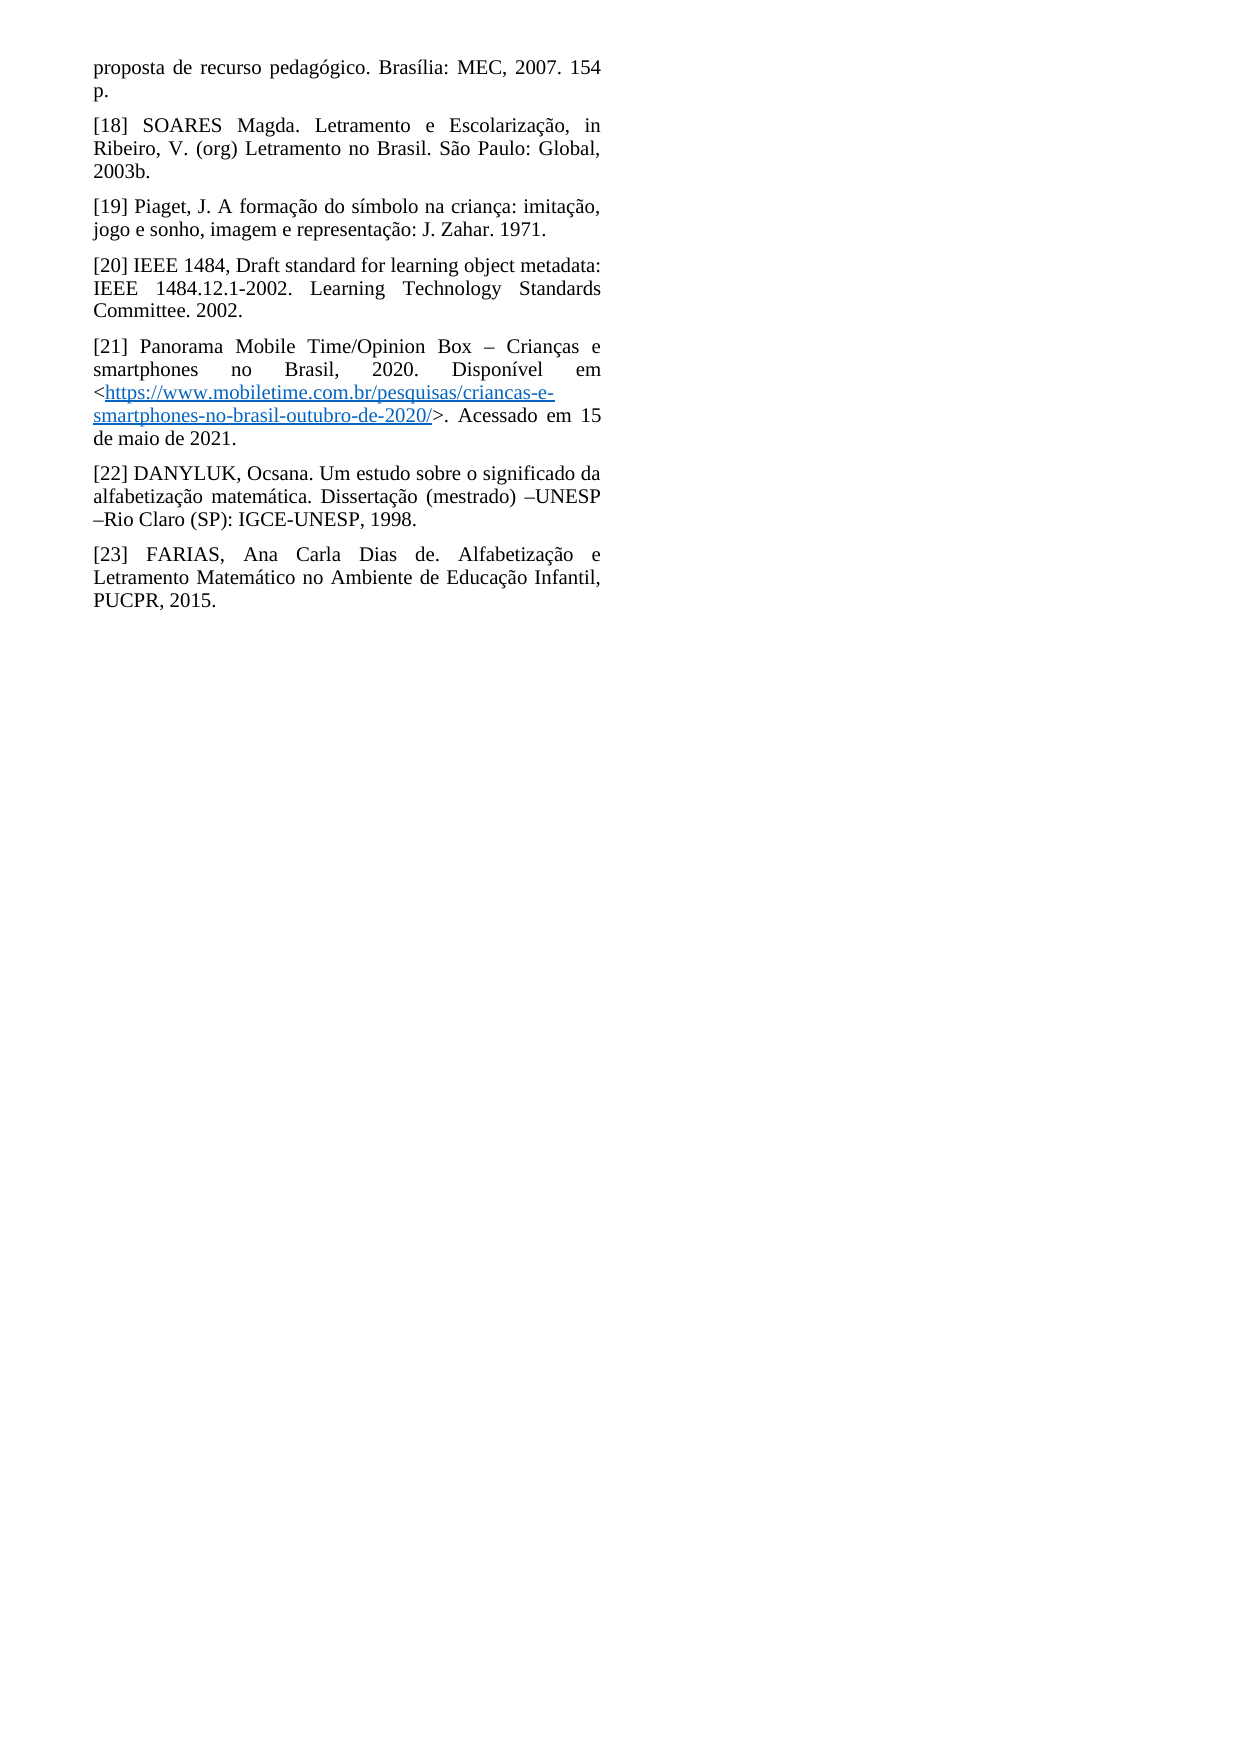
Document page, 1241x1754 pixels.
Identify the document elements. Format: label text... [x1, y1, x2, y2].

text [19] Piaget, J. A formação do símbolo na criança: imitação, jogo e sonho, imagem e representação: J. Zahar. 1971. [93, 196, 601, 241]
text [18] SOARES Magda. Letramento e Escolarização, in Ribeiro, V. (org) Letramento no Brasil. São Paulo: Global, 2003b. [93, 114, 601, 183]
text proposta de recurso pedagógico. Brasília: MEC, 2007. 154 p. [93, 56, 601, 102]
text [23] FARIAS, Ana Carla Dias de. Alfabetização e Letramento Matemático no Ambiente de Educação Infantil, PUCPR, 2015. [93, 543, 601, 612]
text [21] Panorama Mobile Time/Opinion Box – Crianças e smartphones no Brasil, 2020. Disponível em <https://www.mobiletime.com.br/pesquisas/criancas-e-smartphones-no-brasil-outubro-de-2020/>. Acessado em 15 de maio de 2021. [93, 335, 601, 449]
text [20] IEEE 1484, Draft standard for learning object metadata: IEEE 1484.12.1-2002. Learning Technology Standards Committee. 2002. [93, 254, 601, 322]
text [22] DANYLUK, Ocsana. Um estudo sobre o significado da alfabetização matemática. Dissertação (mestrado) –UNESP –Rio Claro (SP): IGCE-UNESP, 1998. [93, 462, 601, 531]
